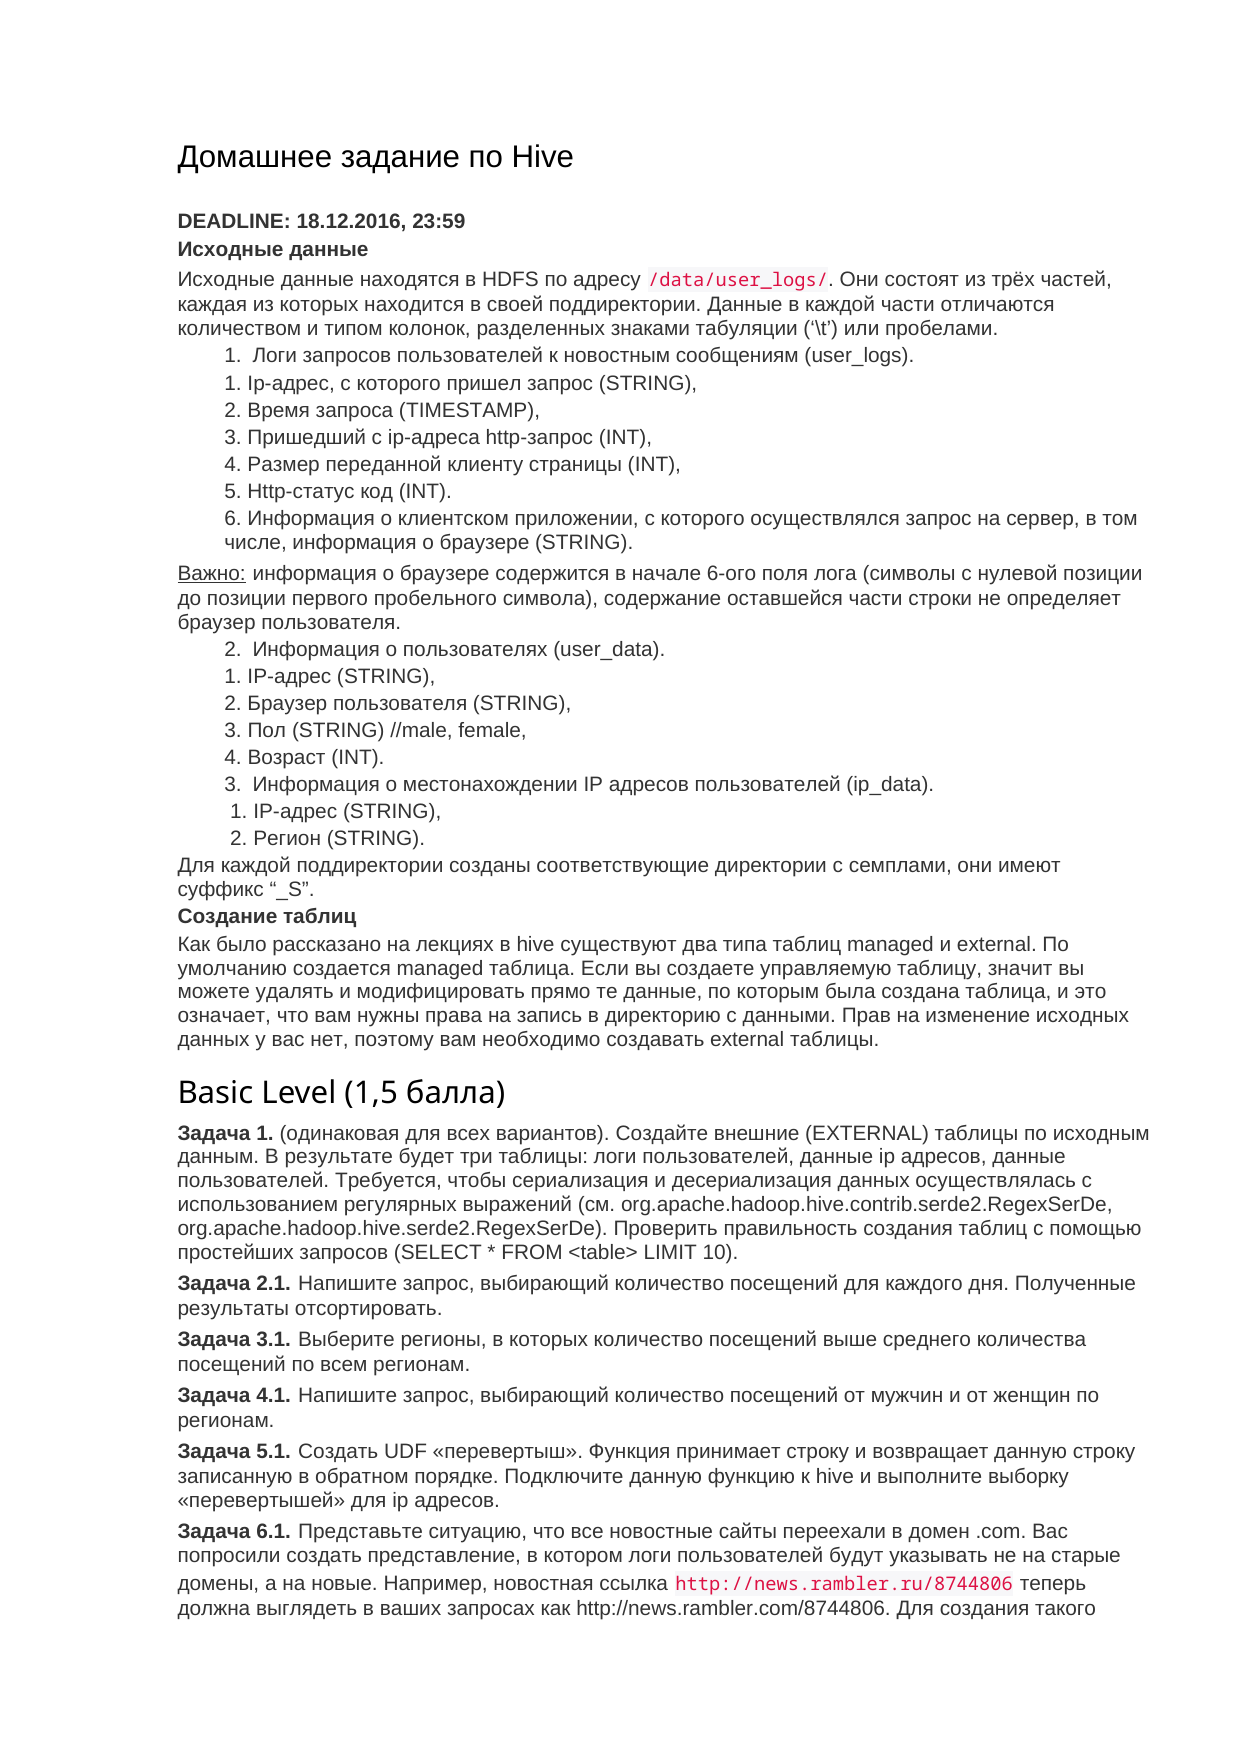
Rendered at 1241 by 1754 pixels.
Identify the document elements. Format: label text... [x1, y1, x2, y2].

text 2. Регион (STRING). [224, 826, 1152, 850]
text Как было рассказано на лекциях в hive существуют два типа таблиц managed и external. По умолчанию создается managed таблица. Если вы создаете управляемую таблицу, значит вы можете удалять и модифицировать прямо те данные, по которым была создана таблица, и это означает, что вам нужны права на запись в директорию с данными. Прав на изменение исходных данных у вас нет, поэтому вам необходимо создавать external таблицы. [177, 931, 1152, 1051]
text Задача 4.1. Напишите запрос, выбирающий количество посещений от мужчин и от женщин по регионам. [177, 1379, 1152, 1432]
text Задача 2.1. Напишите запрос, выбирающий количество посещений для каждого дня. Полученные результаты отсортировать. [177, 1267, 1152, 1320]
text 1. Ip-адрес, с которого пришел запрос (STRING), [224, 370, 1152, 394]
text 2. Браузер пользователя (STRING), [224, 691, 1152, 715]
text Basic Level (1,5 балла) [177, 1070, 1152, 1113]
text 5. Http-статус код (INT). [224, 479, 1152, 503]
text 3. Пол (STRING) //male, female, [224, 718, 1152, 742]
text DEADLINE: 18.12.2016, 23:59 [177, 209, 1152, 233]
text Задача 1. (одинаковая для всех вариантов). Создайте внешние (EXTERNAL) таблицы по исходным данным. В результате будет три таблицы: логи пользователей, данные ip адресов, данные пользователей. Требуется, чтобы сериализация и десериализация данных осуществлялась с использованием регулярных выражений (см. org.apache.hadoop.hive.contrib.serde2.RegexSerDe, org.apache.hadoop.hive.serde2.RegexSerDe). Проверить правильность создания таблиц с помощью простейших запросов (SELECT * FROM <table> LIMIT 10). [177, 1120, 1152, 1264]
text 4. Возраст (INT). [224, 745, 1152, 769]
text Важно: информация о браузере содержится в начале 6-ого поля лога (символы с нулевой позиции до позиции первого пробельного символа), содержание оставшейся части строки не определяет браузер пользователя. [177, 557, 1152, 633]
list Информация о местонахождении IP адресов пользователей (ip_data). [224, 772, 1152, 796]
text Исходные данные находятся в HDFS по адресу /data/user_logs/. Они состоят из трёх частей, каждая из которых находится в своей поддиректории. Данные в каждой части отличаются количеством и типом колонок, разделенных знаками табуляции (‘\t’) или пробелами. [177, 263, 1152, 340]
text 3. Пришедший с ip-адреса http-запрос (INT), [224, 424, 1152, 448]
list Информация о пользователях (user_data). [224, 637, 1152, 661]
text Задача 5.1. Создать UDF «перевертыш». Функция принимает строку и возвращает данную строку записанную в обратном порядке. Подключите данную функцию к hive и выполните выборку «перевертышей» для ip адресов. [177, 1435, 1152, 1511]
text Исходные данные [177, 236, 1152, 260]
text Задача 3.1. Выберите регионы, в которых количество посещений выше среднего количества посещений по всем регионам. [177, 1323, 1152, 1376]
text Задача 6.1. Представьте ситуацию, что все новостные сайты переехали в домен .com. Вас попросили создать представление, в котором логи пользователей будут указывать не на старые домены, а на новые. Например, новостная ссылка http://news.rambler.ru/8744806 теперь должна выглядеть в ваших запросах как http://news.rambler.com/8744806. Для создания такого [177, 1514, 1152, 1620]
text 1. IP-адрес (STRING), [224, 664, 1152, 688]
text Создание таблиц [177, 904, 1152, 928]
text 2. Время запроса (TIMESTAMP), [224, 397, 1152, 421]
text 6. Информация о клиентском приложении, с которого осуществлялся запрос на сервер, в том числе, информация о браузере (STRING). [224, 506, 1152, 554]
list Логи запросов пользователей к новостным сообщениям (user_logs). [224, 343, 1152, 367]
text 1. IP-адрес (STRING), [224, 799, 1152, 823]
text Домашнее задание по Hive [177, 134, 1152, 174]
text Для каждой поддиректории созданы соответствующие директории с семплами, они имеют суффикс “_S”. [177, 853, 1152, 901]
text 4. Размер переданной клиенту страницы (INT), [224, 452, 1152, 476]
